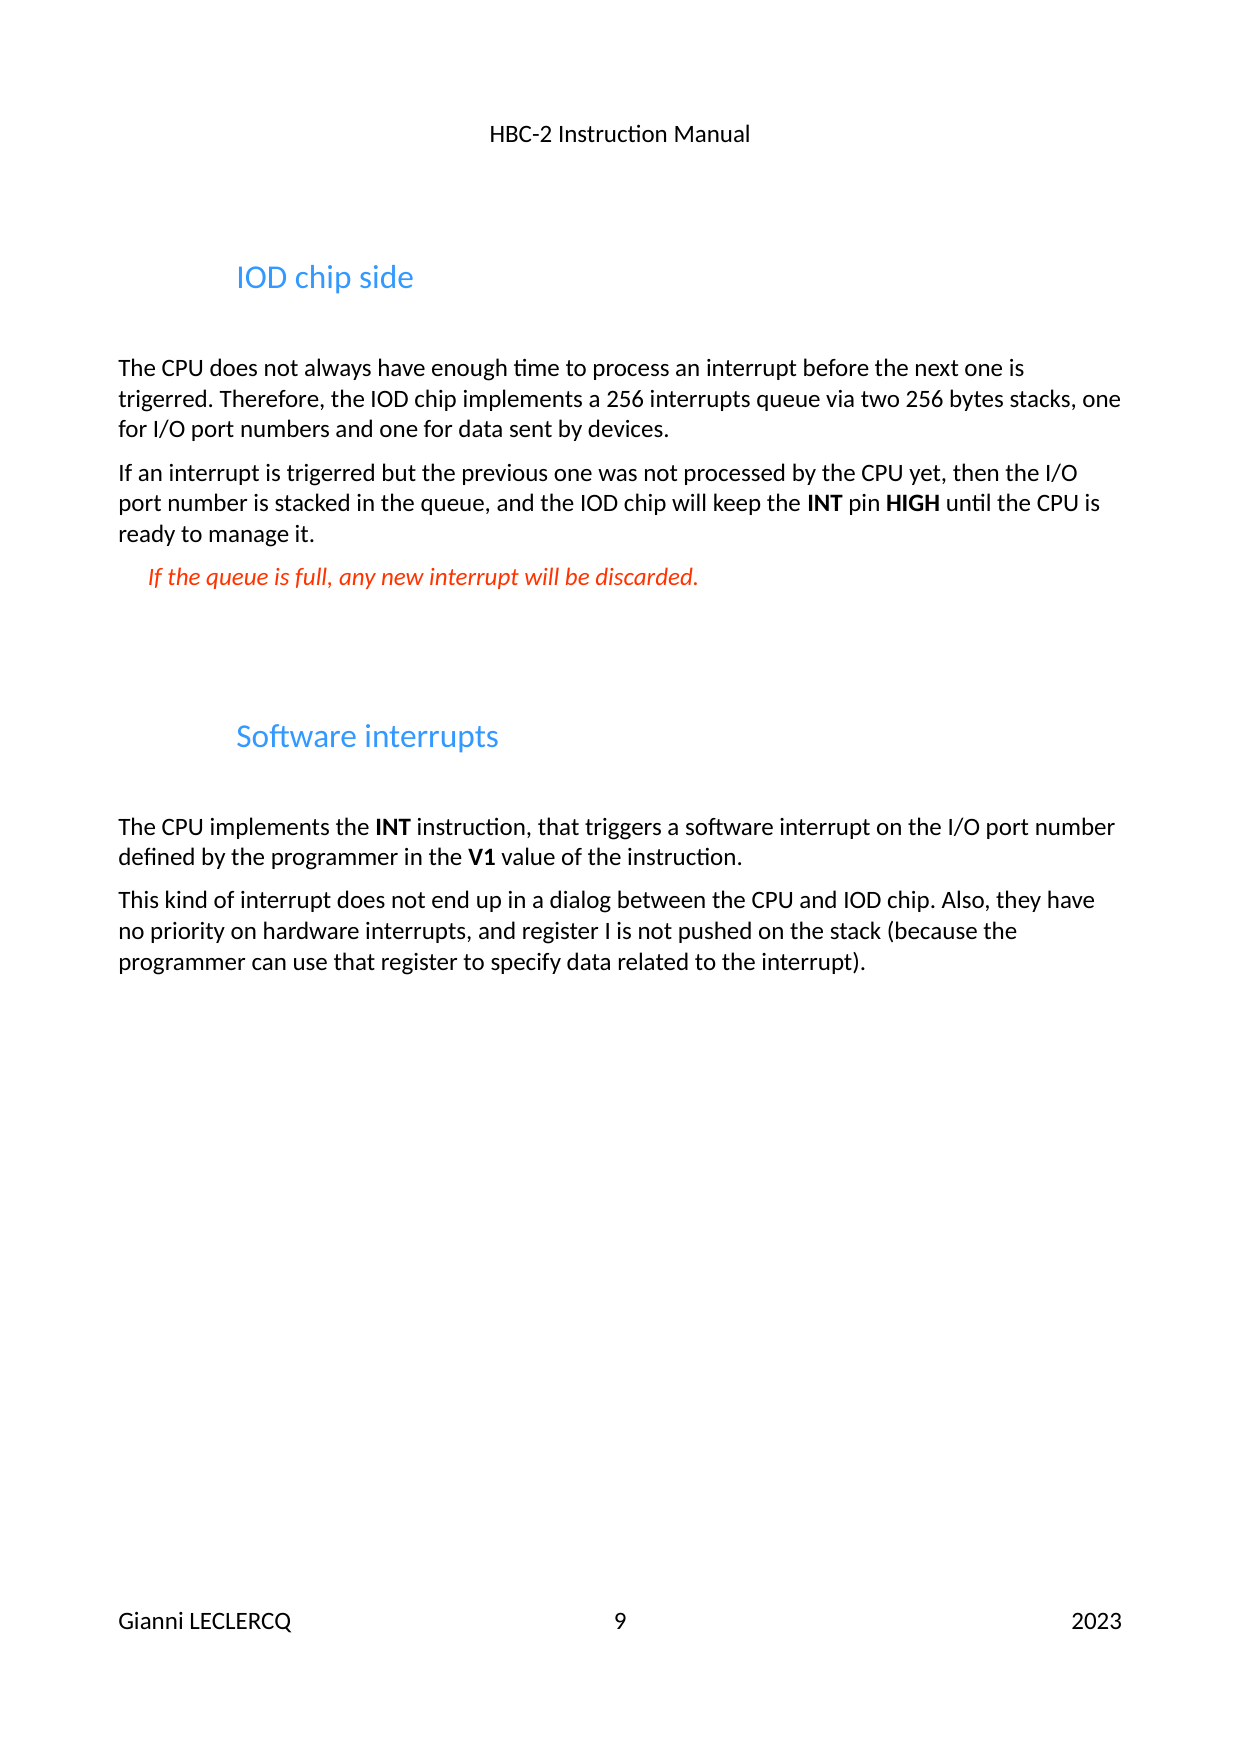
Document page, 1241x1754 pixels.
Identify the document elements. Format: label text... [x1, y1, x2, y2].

text The CPU does not always have enough time to process an interrupt before the next one is trigerred. Therefore, the IOD chip implements a 256 interrupts queue via two 256 bytes stacks, one for I/O port numbers and one for data sent by devices. [118, 353, 1122, 444]
text If an interrupt is trigerred but the previous one was not processed by the CPU yet, then the I/O port number is stacked in the queue, and the IOD chip will keep the INT pin HIGH until the CPU is ready to manage it. [118, 457, 1122, 548]
text If the queue is full, any new interrupt will be discarded. [118, 561, 1122, 591]
subtitle Software interrupts [236, 715, 1122, 756]
text The CPU implements the INT instruction, that triggers a software interrupt on the I/O port number defined by the programmer in the V1 value of the instruction. [118, 811, 1122, 872]
text This kind of interrupt does not end up in a dialog between the CPU and IOD chip. Also, they have no priority on hardware interrupts, and register I is not pushed on the stack (because the programmer can use that register to specify data related to the interrupt). [118, 884, 1122, 976]
subtitle IOD chip side [236, 256, 1122, 297]
